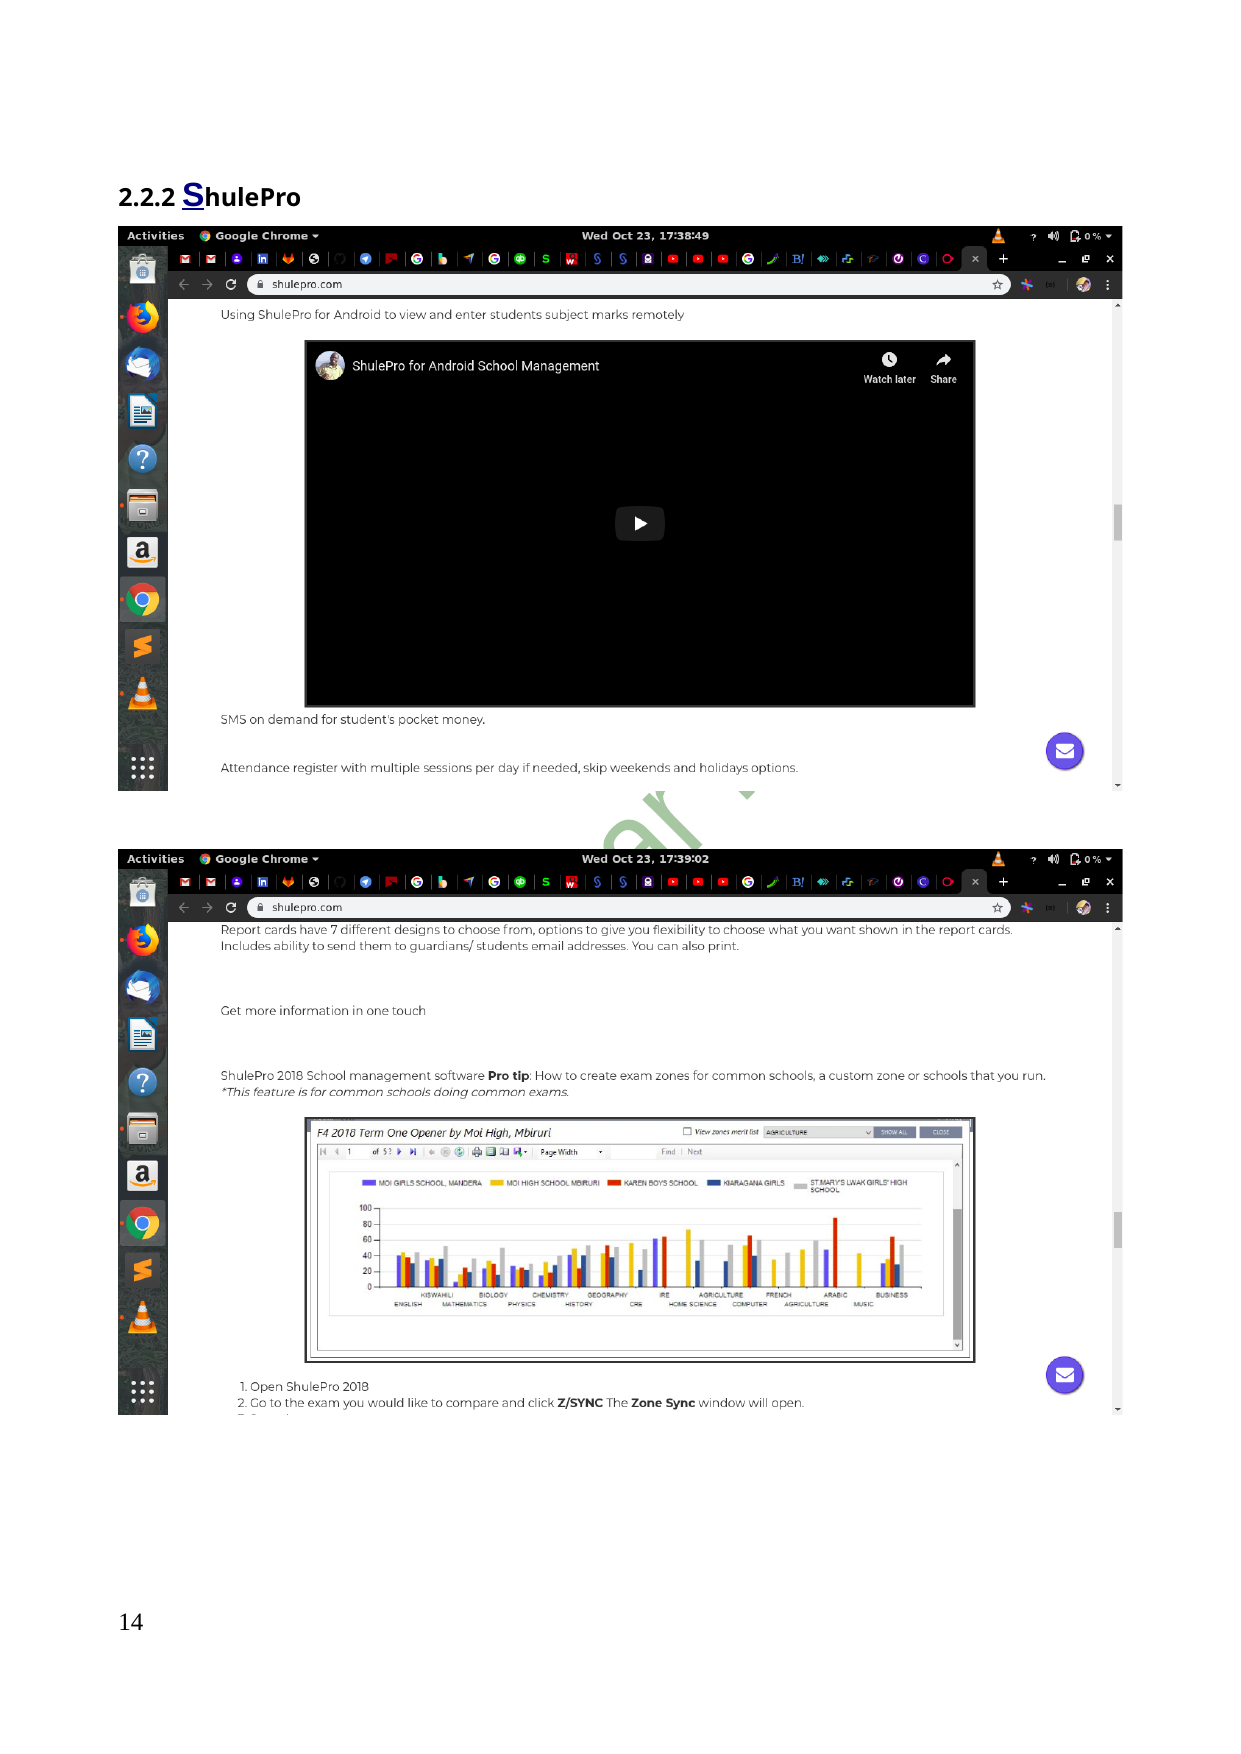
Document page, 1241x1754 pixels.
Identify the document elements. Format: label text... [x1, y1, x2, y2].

picture [118, 226, 1123, 791]
subtitle 2.2.2 ShulePro [118, 175, 1122, 214]
picture [118, 849, 1123, 1415]
